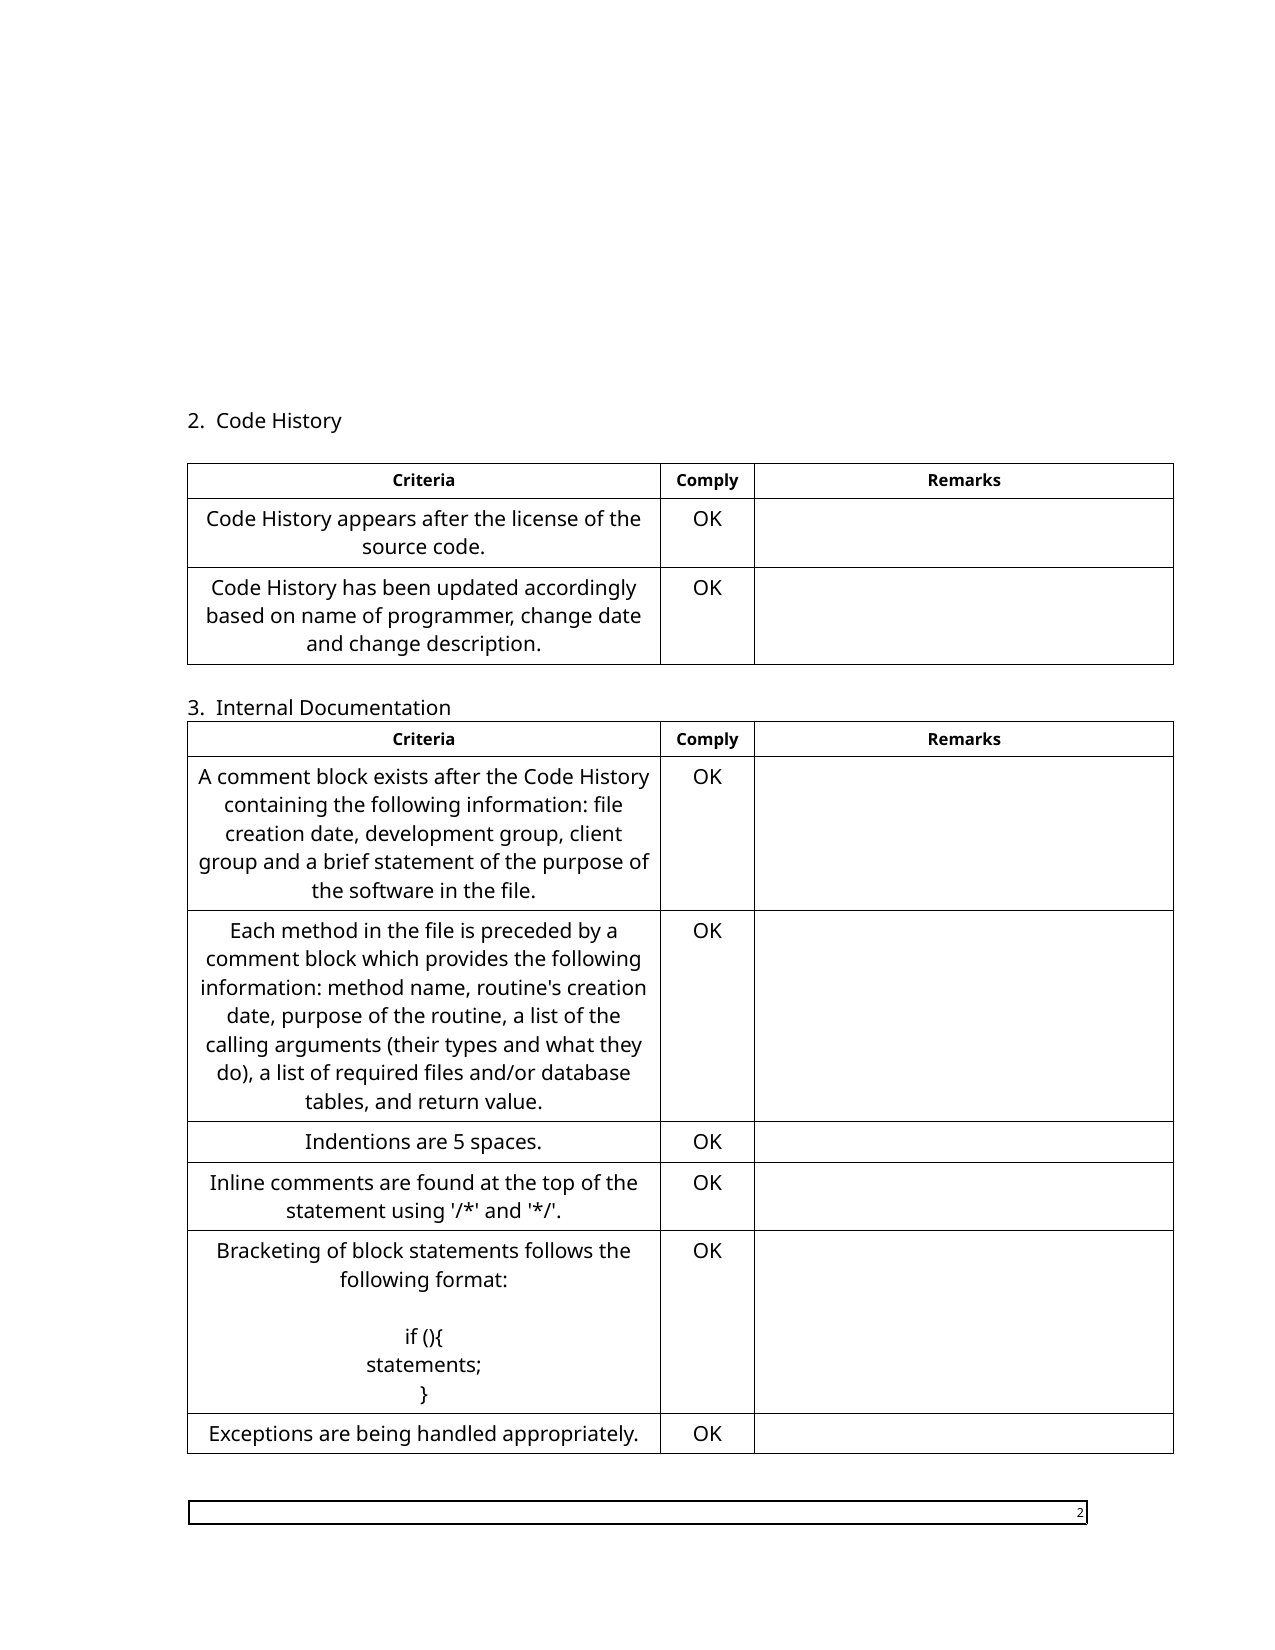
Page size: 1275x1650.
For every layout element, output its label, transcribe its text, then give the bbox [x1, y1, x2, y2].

text 2. Code History [187, 406, 1087, 434]
table_cell OK [661, 568, 754, 664]
table_header Remarks [755, 722, 1173, 756]
table_cell Inline comments are found at the top of the statement using '/*' and '*/'. [188, 1163, 660, 1230]
table_cell OK [661, 911, 754, 1121]
table_cell OK [661, 757, 754, 910]
table_cell [755, 1163, 1173, 1230]
text 3. Internal Documentation [187, 693, 1087, 721]
table_cell OK [661, 499, 754, 566]
table_cell Code History has been updated accordingly based on name of programmer, change date and change description. [188, 568, 660, 664]
table_cell Bracketing of block statements follows the following format: if (){ statements; } [188, 1231, 660, 1413]
table_header Criteria [188, 464, 660, 497]
table_header Comply [661, 464, 754, 497]
table_cell [755, 1231, 1173, 1413]
table_cell A comment block exists after the Code History containing the following information: file creation date, development group, client group and a brief statement of the purpose of the software in the file. [188, 757, 660, 910]
table_cell OK [661, 1414, 754, 1453]
table_cell Exceptions are being handled appropriately. [188, 1414, 660, 1453]
table_cell OK [661, 1163, 754, 1230]
table_cell [755, 757, 1173, 910]
table_cell Indentions are 5 spaces. [188, 1122, 660, 1161]
table_cell [755, 1414, 1173, 1453]
table_header Remarks [755, 464, 1173, 497]
table_cell Code History appears after the license of the source code. [188, 499, 660, 566]
table_cell OK [661, 1231, 754, 1413]
table_cell [755, 1122, 1173, 1161]
table_header Comply [661, 722, 754, 756]
table_cell Each method in the file is preceded by a comment block which provides the following information: method name, routine's creation date, purpose of the routine, a list of the calling arguments (their types and what they do), a list of required files and/or database tables, and return value. [188, 911, 660, 1121]
table_cell OK [661, 1122, 754, 1161]
table_cell [755, 499, 1173, 566]
table_cell [755, 568, 1173, 664]
table_header Criteria [188, 722, 660, 756]
table_cell [755, 911, 1173, 1121]
